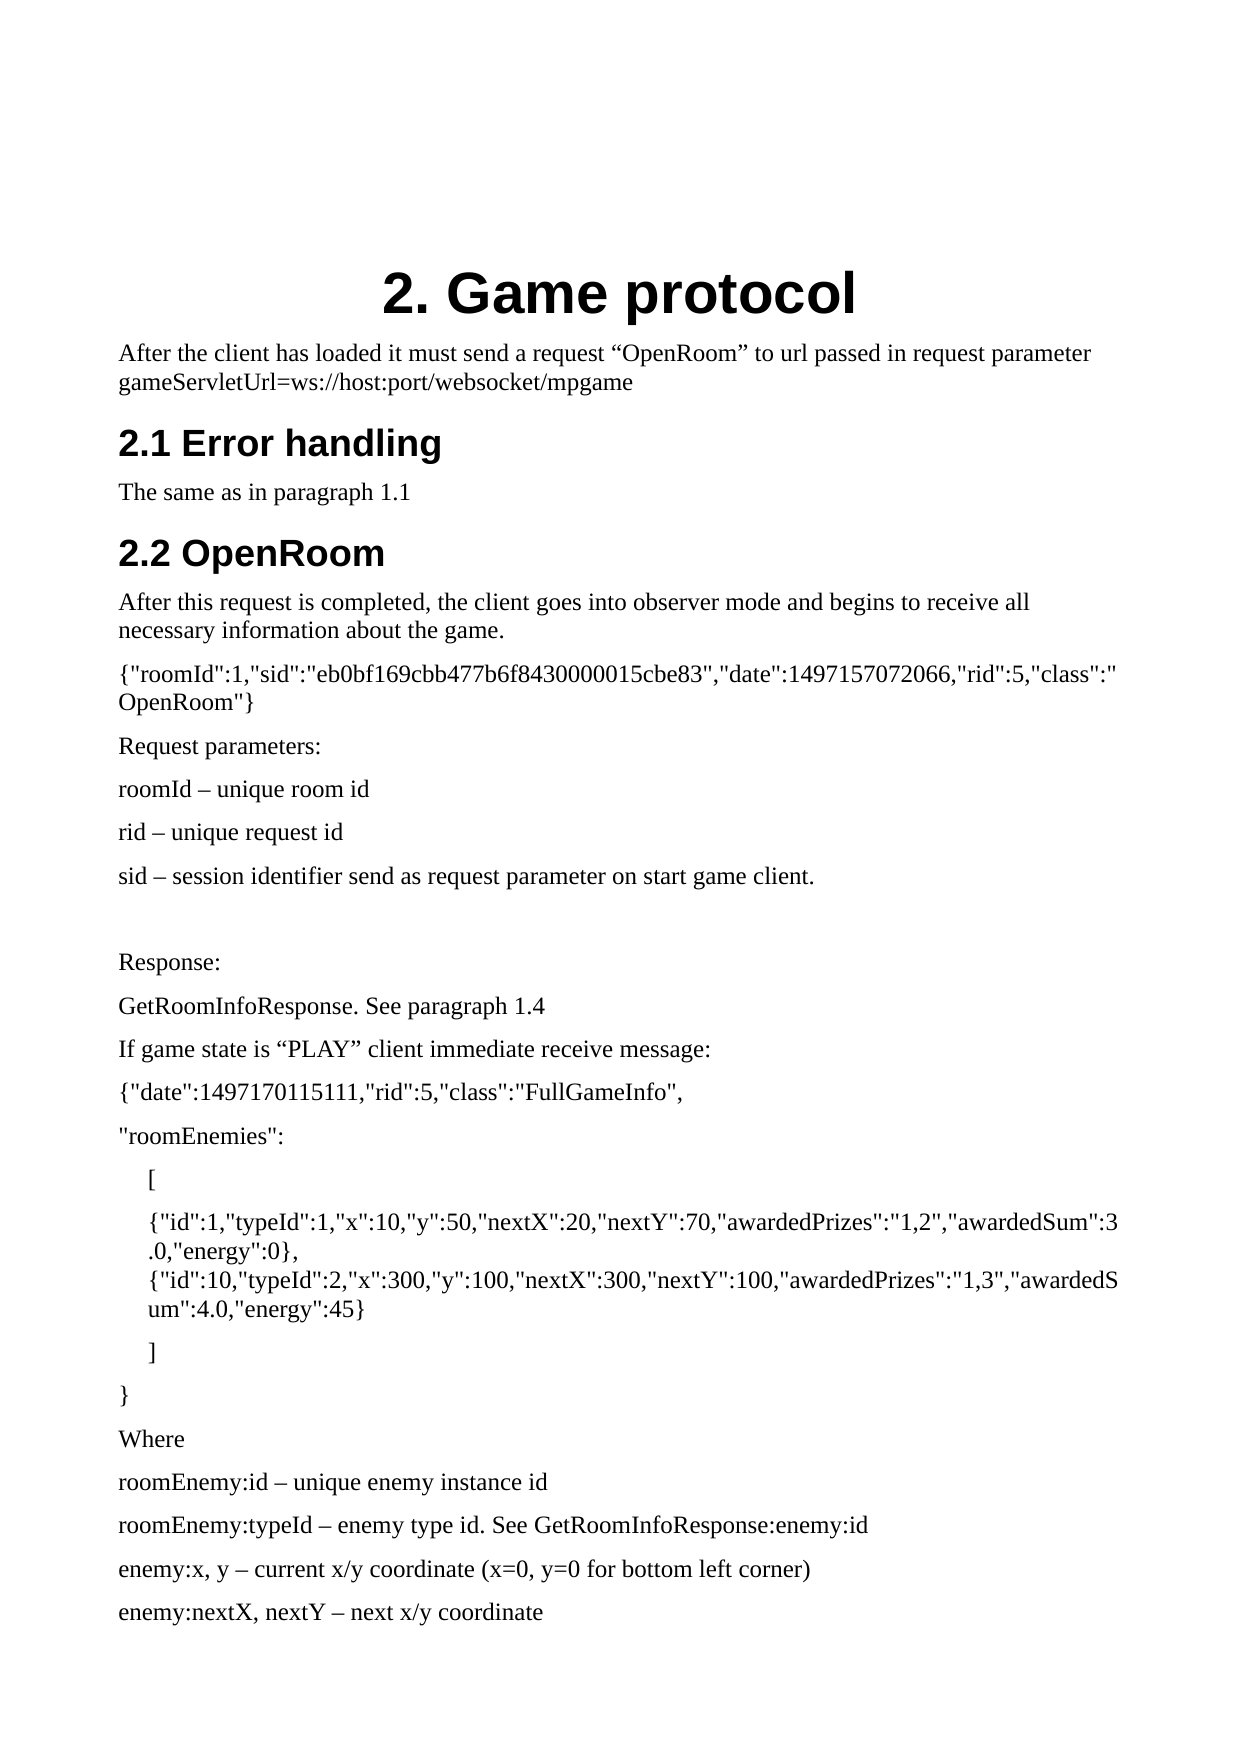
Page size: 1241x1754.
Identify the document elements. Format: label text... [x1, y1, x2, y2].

text The same as in paragraph 1.1 [118, 477, 1122, 506]
text GetRoomInfoResponse. See paragraph 1.4 [118, 991, 1122, 1019]
text roomEnemy:id – unique enemy instance id [118, 1467, 1122, 1496]
text roomEnemy:typeId – enemy type id. See GetRoomInfoResponse:enemy:id [118, 1510, 1122, 1539]
text sid – session identifier send as request parameter on start game client. [118, 861, 1122, 889]
text If game state is “PLAY” client immediate receive message: [118, 1034, 1122, 1063]
text enemy:nextX, nextY – next x/y coordinate [118, 1597, 1122, 1626]
text {"roomId":1,"sid":"eb0bf169cbb477b6f8430000015cbe83","date":1497157072066,"rid":5,"class":"OpenRoom"} [118, 659, 1122, 716]
text rid – unique request id [118, 817, 1122, 846]
title 2. Game protocol [118, 258, 1122, 326]
text Where [118, 1424, 1122, 1452]
text After the client has loaded it must send a request “OpenRoom” to url passed in request parameter gameServletUrl=ws://host:port/websocket/mpgame [118, 338, 1122, 396]
text ] [148, 1337, 1122, 1366]
text After this request is completed, the client goes into observer mode and begins to receive all necessary information about the game. [118, 587, 1122, 644]
text Response: [118, 947, 1122, 976]
subtitle 2.2 OpenRoom [118, 531, 1122, 574]
text {"date":1497170115111,"rid":5,"class":"FullGameInfo", [118, 1077, 1122, 1106]
text "roomEnemies": [118, 1121, 1122, 1149]
text [ [148, 1164, 1122, 1193]
text {"id":1,"typeId":1,"x":10,"y":50,"nextX":20,"nextY":70,"awardedPrizes":"1,2","awardedSum":3.0,"energy":0},{"id":10,"typeId":2,"x":300,"y":100,"nextX":300,"nextY":100,"awardedPrizes":"1,3","awardedSum":4.0,"energy":45} [148, 1207, 1122, 1322]
text } [118, 1380, 1122, 1409]
text Request parameters: [118, 731, 1122, 759]
subtitle 2.1 Error handling [118, 421, 1122, 464]
text enemy:x, y – current x/y coordinate (x=0, y=0 for bottom left corner) [118, 1554, 1122, 1582]
text roomId – unique room id [118, 774, 1122, 803]
